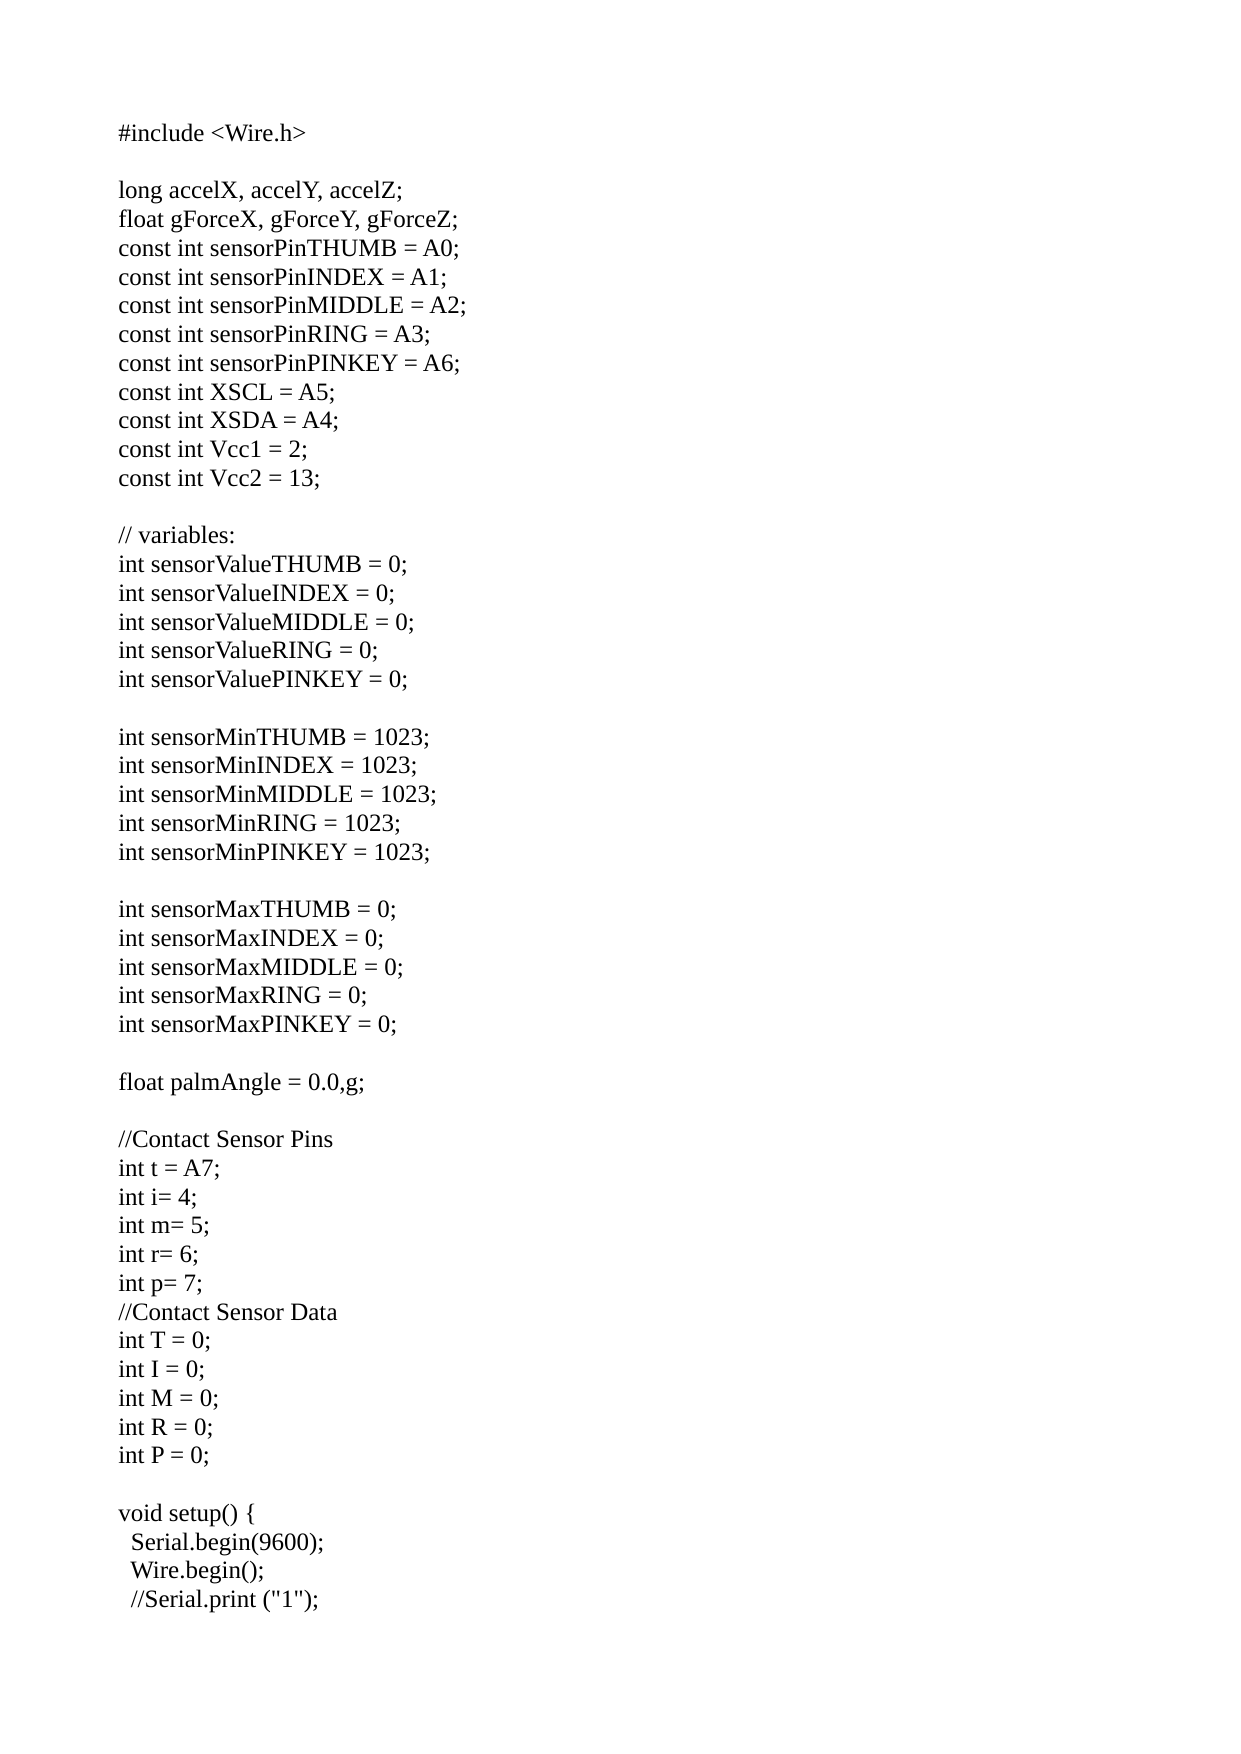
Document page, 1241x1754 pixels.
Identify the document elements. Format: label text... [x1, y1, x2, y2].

text // variables: [118, 521, 1122, 549]
text const int XSDA = A4; [118, 406, 1122, 434]
text const int sensorPinRING = A3; [118, 319, 1122, 348]
text const int sensorPinMIDDLE = A2; [118, 291, 1122, 319]
text const int Vcc2 = 13; [118, 463, 1122, 492]
text int sensorMaxRING = 0; [118, 981, 1122, 1009]
text int sensorValueRING = 0; [118, 636, 1122, 664]
text //Contact Sensor Pins [118, 1124, 1122, 1153]
text int sensorMinINDEX = 1023; [118, 751, 1122, 779]
text const int sensorPinINDEX = A1; [118, 262, 1122, 291]
text int sensorMinRING = 1023; [118, 808, 1122, 837]
text int sensorValueINDEX = 0; [118, 578, 1122, 607]
text int sensorValueTHUMB = 0; [118, 549, 1122, 578]
text int R = 0; [118, 1412, 1122, 1441]
text int sensorMaxINDEX = 0; [118, 923, 1122, 952]
text int m= 5; [118, 1211, 1122, 1239]
text int sensorMinPINKEY = 1023; [118, 837, 1122, 866]
text const int Vcc1 = 2; [118, 434, 1122, 463]
text long accelX, accelY, accelZ; [118, 176, 1122, 204]
text #include <Wire.h> [118, 118, 1122, 147]
text Serial.begin(9600); [118, 1527, 1122, 1556]
text int sensorValuePINKEY = 0; [118, 664, 1122, 693]
text const int XSCL = A5; [118, 377, 1122, 406]
text int sensorMaxTHUMB = 0; [118, 894, 1122, 923]
text int sensorMaxMIDDLE = 0; [118, 952, 1122, 981]
text //Contact Sensor Data [118, 1297, 1122, 1326]
text int I = 0; [118, 1354, 1122, 1383]
text int M = 0; [118, 1383, 1122, 1412]
text int r= 6; [118, 1239, 1122, 1268]
text float palmAngle = 0.0,g; [118, 1067, 1122, 1096]
text int P = 0; [118, 1441, 1122, 1469]
text int sensorMinMIDDLE = 1023; [118, 779, 1122, 808]
text int t = A7; [118, 1153, 1122, 1182]
text const int sensorPinTHUMB = A0; [118, 233, 1122, 262]
text float gForceX, gForceY, gForceZ; [118, 204, 1122, 233]
text void setup() { [118, 1498, 1122, 1527]
text Wire.begin(); [118, 1556, 1122, 1584]
text int sensorMinTHUMB = 1023; [118, 722, 1122, 751]
text int T = 0; [118, 1326, 1122, 1354]
text //Serial.print ("1"); [118, 1584, 1122, 1613]
text const int sensorPinPINKEY = A6; [118, 348, 1122, 377]
text int sensorMaxPINKEY = 0; [118, 1009, 1122, 1038]
text int sensorValueMIDDLE = 0; [118, 607, 1122, 636]
text int i= 4; [118, 1182, 1122, 1211]
text int p= 7; [118, 1268, 1122, 1297]
